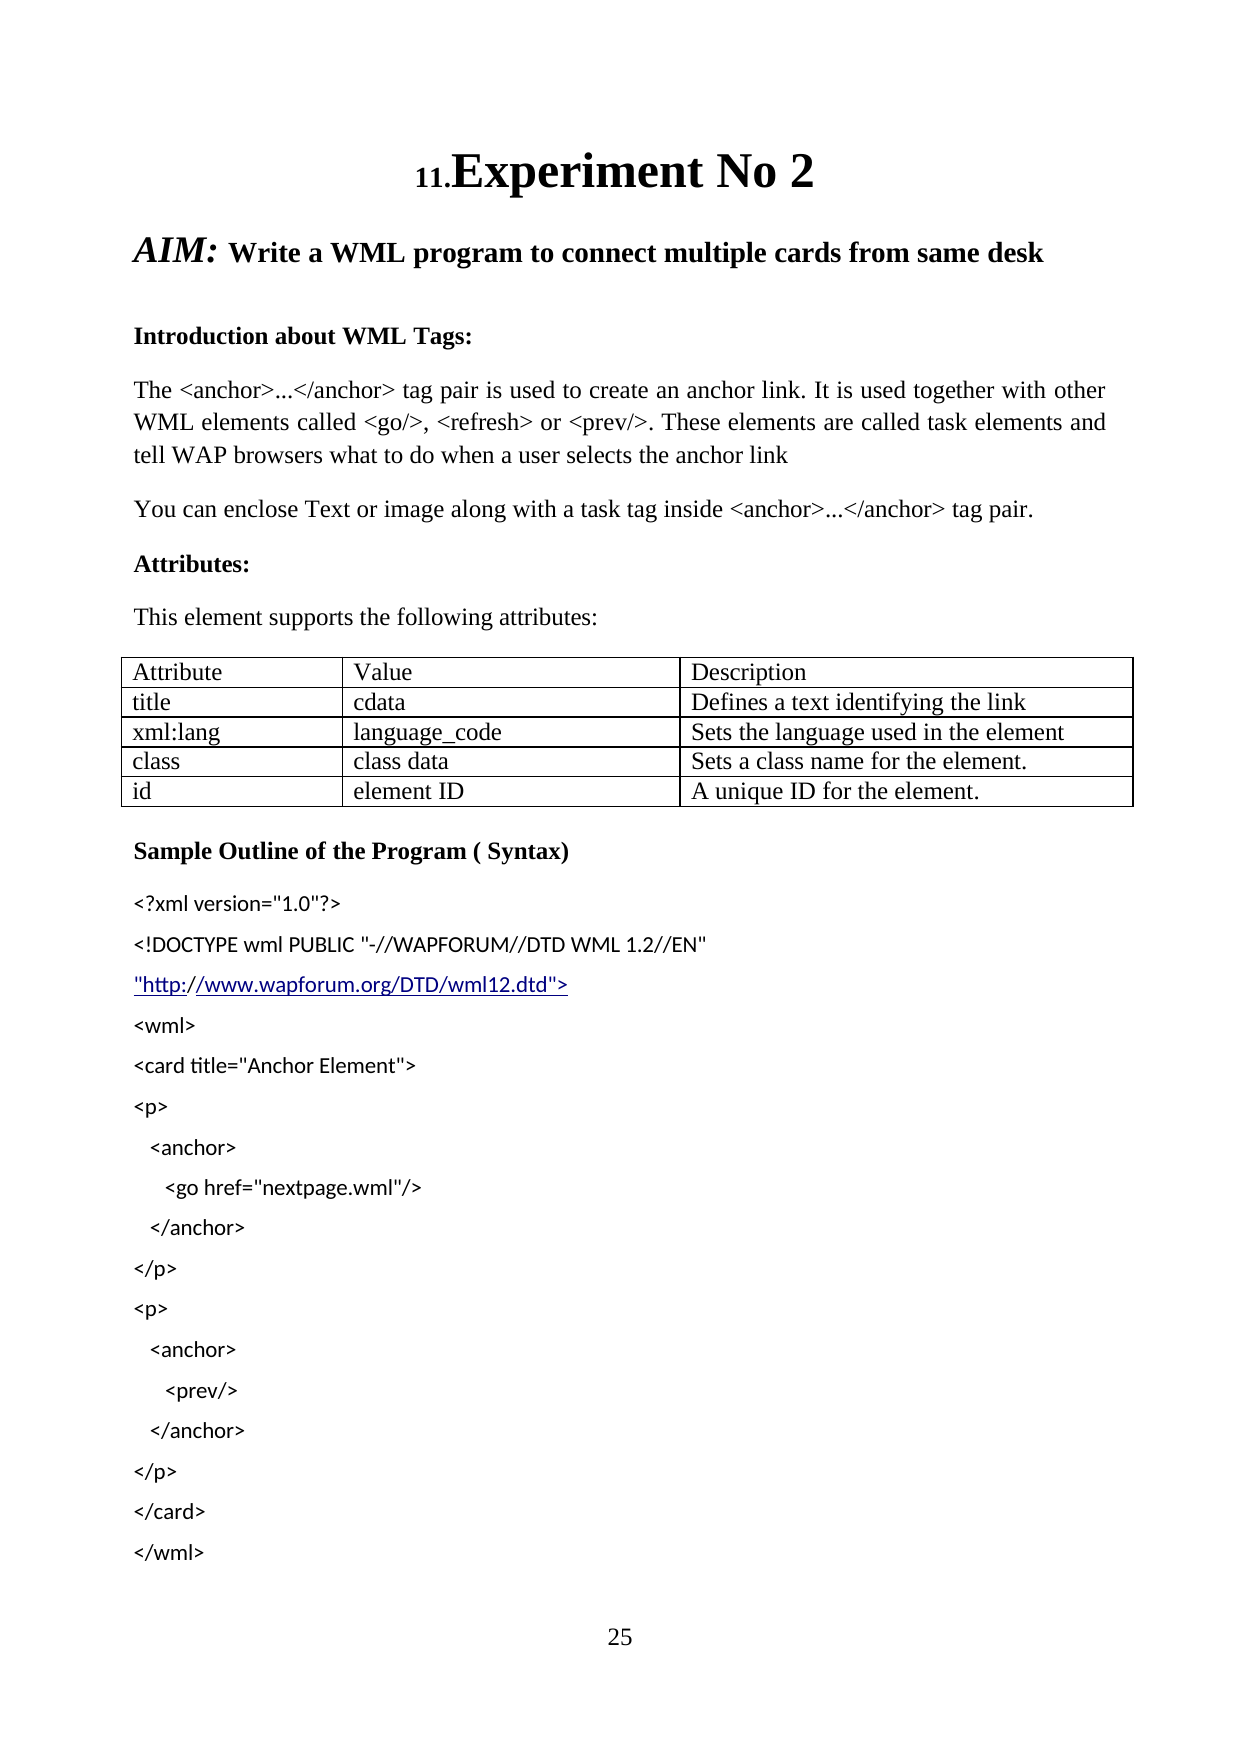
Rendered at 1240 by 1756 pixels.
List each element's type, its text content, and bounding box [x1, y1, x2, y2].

table_cell Sets the language used in the element [681, 718, 1132, 746]
text </card> [133, 1497, 1146, 1525]
subtitle 11.Experiment No 2 [414, 142, 1146, 199]
text <p> [133, 1092, 1146, 1120]
text <anchor> [146, 1335, 240, 1363]
text <wml> [133, 1011, 1146, 1039]
table_cell xml:lang [122, 718, 342, 746]
table_header Description [681, 658, 1132, 686]
subtitle Introduction about WML Tags: [133, 321, 1146, 350]
table_header Attribute [122, 658, 342, 686]
table_cell A unique ID for the element. [681, 777, 1132, 806]
text </anchor> [147, 1416, 247, 1444]
subtitle AIM: Write a WML program to connect multiple cards from same desk [133, 228, 1146, 271]
table_cell cdata [343, 688, 679, 716]
table_cell class data [343, 748, 679, 776]
text You can enclose Text or image along with a task tag inside <anchor>...</anchor> tag pair. [133, 494, 1146, 523]
text <?xml version="1.0"?> [133, 889, 1146, 918]
text This element supports the following attributes: [133, 602, 1146, 631]
text </wml> [133, 1538, 1146, 1566]
table_cell language_code [343, 718, 679, 746]
table_cell class [122, 748, 342, 776]
table_cell title [122, 688, 342, 716]
text </p> [133, 1457, 1146, 1485]
table_cell element ID [343, 777, 679, 806]
text <go href="nextpage.wml"/> [164, 1173, 1146, 1201]
table_cell Defines a text identifying the link [681, 688, 1132, 716]
text The <anchor>...</anchor> tag pair is used to create an anchor link. It is used together with other WML elements called <go/>, <refresh> or <prev/>. These elements are called task elements and tell WAP browsers what to do when a user selects the anchor link [133, 375, 1107, 469]
table_header Value [343, 658, 679, 686]
subtitle Sample Outline of the Program ( Syntax) [133, 836, 1146, 865]
table_cell id [122, 777, 342, 806]
text <card title="Anchor Element"> [133, 1052, 1146, 1080]
text </anchor> [147, 1213, 247, 1242]
text <!DOCTYPE wml PUBLIC "-//WAPFORUM//DTD WML 1.2//EN" [133, 930, 1146, 958]
text <prev/> [147, 1376, 256, 1404]
text <p> [133, 1294, 1146, 1323]
text "http://www.wapforum.org/DTD/wml12.dtd"> [133, 971, 1146, 999]
text <anchor> [146, 1133, 240, 1161]
table_cell Sets a class name for the element. [681, 748, 1132, 776]
subtitle Attributes: [133, 549, 1146, 577]
text </p> [133, 1254, 1146, 1282]
